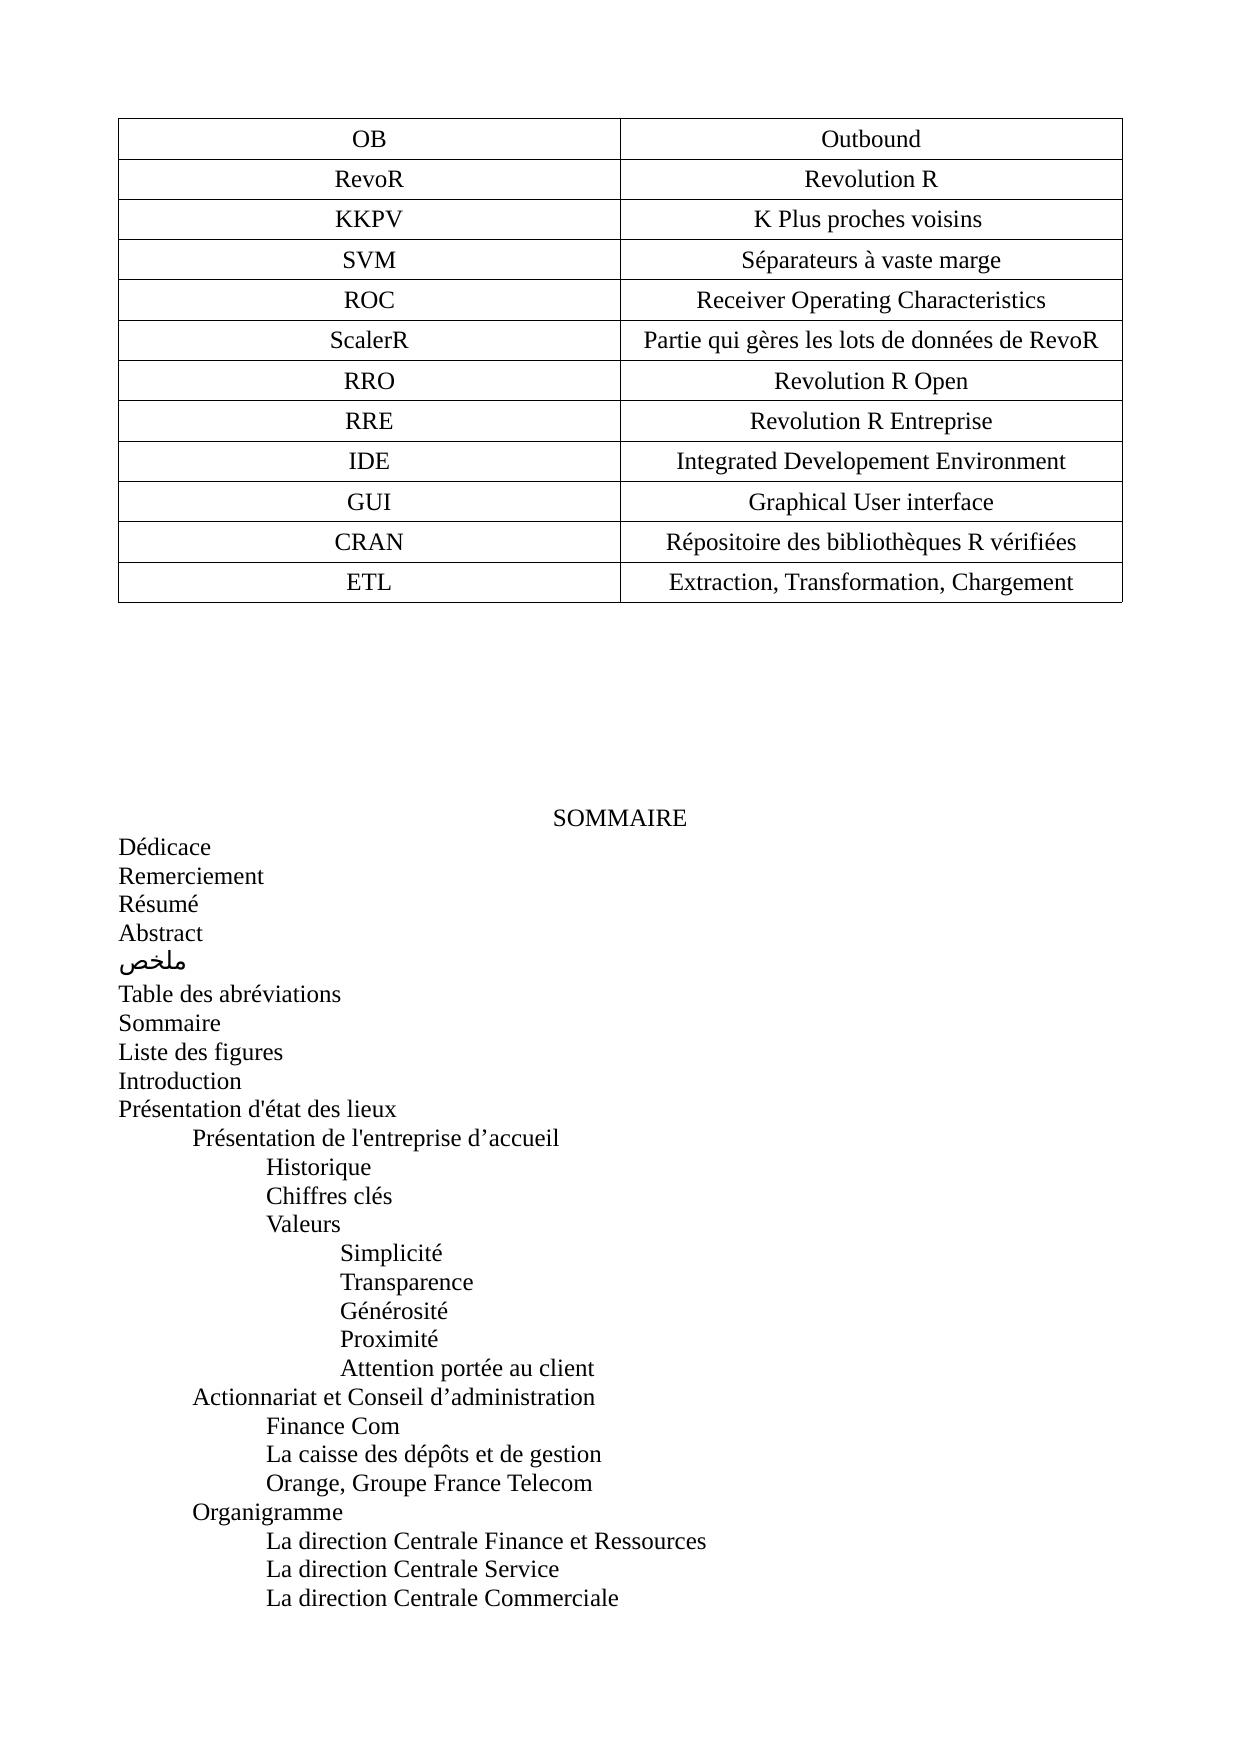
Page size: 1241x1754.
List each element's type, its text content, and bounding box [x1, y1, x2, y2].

table_cell RevoR [119, 160, 620, 199]
table_cell ETL [119, 563, 620, 602]
text Résumé [118, 889, 1122, 918]
table_cell Séparateurs à vaste marge [621, 240, 1122, 279]
text Présentation d'état des lieux [118, 1094, 1122, 1123]
table_cell ROC [119, 280, 620, 320]
text La direction Centrale Service [118, 1554, 1122, 1583]
text Simplicité [118, 1238, 1122, 1267]
table_cell Revolution R [621, 160, 1122, 199]
text Sommaire [118, 1008, 1122, 1037]
table_cell Receiver Operating Characteristics [621, 280, 1122, 320]
table_cell Revolution R Entreprise [621, 401, 1122, 441]
table_cell RRO [119, 361, 620, 400]
text Finance Com [118, 1411, 1122, 1439]
text Orange, Groupe France Telecom [118, 1468, 1122, 1497]
table_cell Partie qui gères les lots de données de RevoR [621, 321, 1122, 360]
text Introduction [118, 1066, 1122, 1094]
text Remerciement [118, 861, 1122, 889]
table_cell Répositoire des bibliothèques R vérifiées [621, 522, 1122, 562]
text Liste des figures [118, 1037, 1122, 1066]
table_cell SVM [119, 240, 620, 279]
table_cell GUI [119, 482, 620, 521]
table_cell RRE [119, 401, 620, 441]
table_cell Outbound [621, 119, 1122, 158]
text Abstract [118, 918, 1122, 947]
table_cell OB [119, 119, 620, 158]
text La direction Centrale Commerciale [118, 1583, 1122, 1612]
table_cell CRAN [119, 522, 620, 562]
text Générosité [118, 1296, 1122, 1324]
text Présentation de l'entreprise d’accueil [118, 1123, 1122, 1152]
text ملخص [118, 947, 1122, 979]
text La direction Centrale Finance et Ressources [118, 1526, 1122, 1554]
text La caisse des dépôts et de gestion [118, 1439, 1122, 1468]
table_cell ScalerR [119, 321, 620, 360]
text Table des abréviations [118, 979, 1122, 1008]
text Chiffres clés [118, 1181, 1122, 1209]
table_cell K Plus proches voisins [621, 200, 1122, 239]
text Valeurs [118, 1209, 1122, 1238]
text Attention portée au client [118, 1353, 1122, 1382]
text Transparence [118, 1267, 1122, 1296]
table_cell IDE [119, 442, 620, 481]
table_cell Integrated Developement Environment [621, 442, 1122, 481]
text Organigramme [118, 1497, 1122, 1526]
table_cell Graphical User interface [621, 482, 1122, 521]
text Proximité [118, 1324, 1122, 1353]
table_cell Extraction, Transformation, Chargement [621, 563, 1122, 602]
text Dédicace [118, 832, 1122, 861]
table_cell Revolution R Open [621, 361, 1122, 400]
table_cell KKPV [119, 200, 620, 239]
text SOMMAIRE [118, 803, 1122, 832]
text Historique [118, 1152, 1122, 1181]
text Actionnariat et Conseil d’administration [118, 1382, 1122, 1411]
